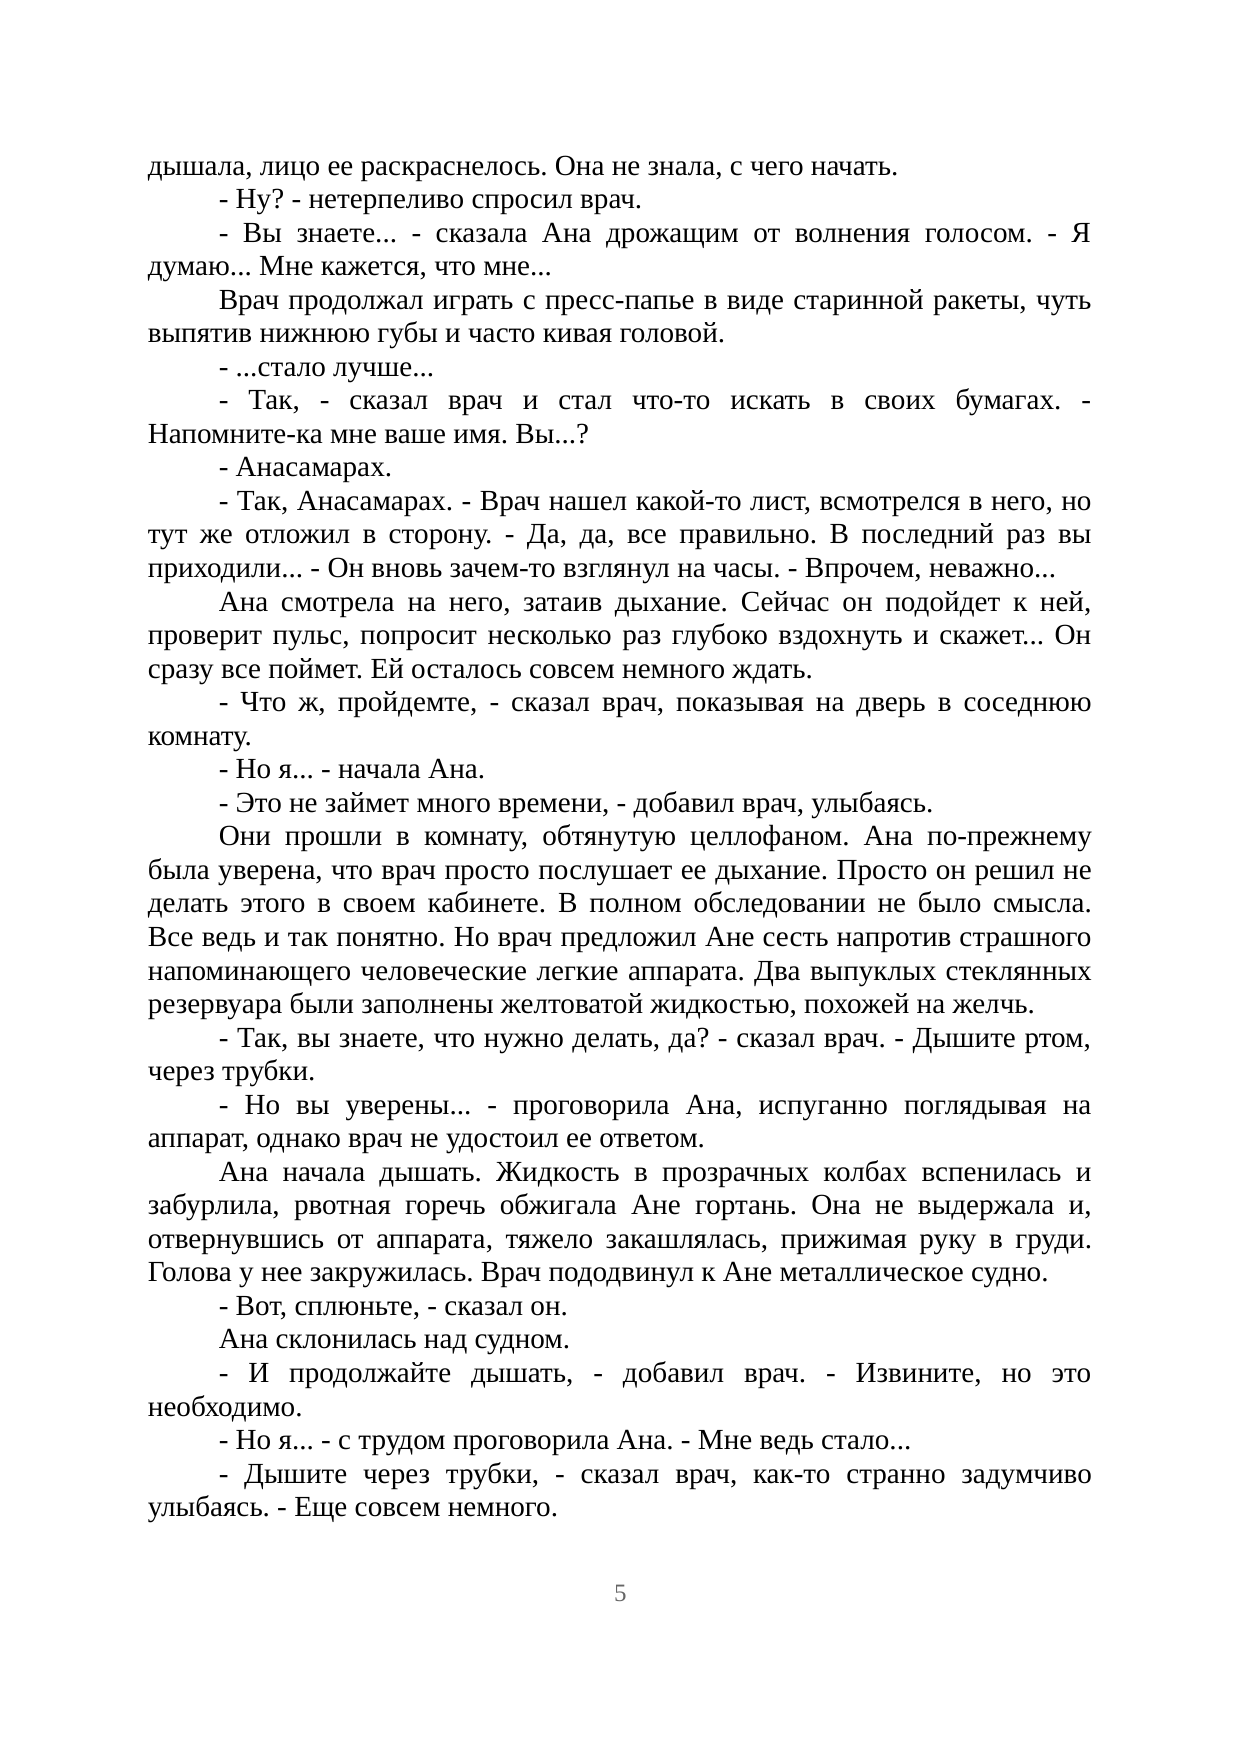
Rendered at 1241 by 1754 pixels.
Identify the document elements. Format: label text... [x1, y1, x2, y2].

text - Вы знаете... - сказала Ана дрожащим от волнения голосом. - Я думаю... Мне кажется, что мне... [148, 215, 1093, 282]
text - Но вы уверены... - проговорила Ана, испуганно поглядывая на аппарат, однако врач не удостоил ее ответом. [148, 1087, 1093, 1154]
text Ана склонилась над судном. [148, 1322, 1093, 1355]
text - Вот, сплюньте, - сказал он. [148, 1288, 1093, 1322]
text - Ну? - нетерпеливо спросил врач. [148, 181, 1093, 215]
text Ана начала дышать. Жидкость в прозрачных колбах вспенилась и забурлила, рвотная горечь обжигала Ане гортань. Она не выдержала и, отвернувшись от аппарата, тяжело закашлялась, прижимая руку в груди. Голова у нее закружилась. Врач пододвинул к Ане металлическое судно. [148, 1154, 1093, 1288]
text Врач продолжал играть с пресс-папье в виде старинной ракеты, чуть выпятив нижнюю губы и часто кивая головой. [148, 282, 1093, 349]
text - Но я... - начала Ана. [148, 751, 1093, 785]
text - И продолжайте дышать, - добавил врач. - Извините, но это необходимо. [148, 1355, 1093, 1422]
text - ...стало лучше... [148, 349, 1093, 382]
text - Это не займет много времени, - добавил врач, улыбаясь. [148, 785, 1093, 818]
text - Но я... - с трудом проговорила Ана. - Мне ведь стало... [148, 1422, 1093, 1456]
text Ана смотрела на него, затаив дыхание. Сейчас он подойдет к ней, проверит пульс, попросит несколько раз глубоко вздохнуть и скажет... Он сразу все поймет. Ей осталось совсем немного ждать. [148, 584, 1093, 684]
text - Так, Анасамарах. - Врач нашел какой-то лист, всмотрелся в него, но тут же отложил в сторону. - Да, да, все правильно. В последний раз вы приходили... - Он вновь зачем-то взглянул на часы. - Впрочем, неважно... [148, 483, 1093, 584]
text - Так, - сказал врач и стал что-то искать в своих бумагах. - Напомните-ка мне ваше имя. Вы...? [148, 382, 1093, 449]
text - Дышите через трубки, - сказал врач, как-то странно задумчиво улыбаясь. - Еще совсем немного. [148, 1456, 1093, 1523]
text - Что ж, пройдемте, - сказал врач, показывая на дверь в соседнюю комнату. [148, 684, 1093, 751]
text - Так, вы знаете, что нужно делать, да? - сказал врач. - Дышите ртом, через трубки. [148, 1020, 1093, 1087]
text - Анасамарах. [148, 449, 1093, 483]
text дышала, лицо ее раскраснелось. Она не знала, с чего начать. [148, 148, 1093, 181]
text Они прошли в комнату, обтянутую целлофаном. Ана по-прежнему была уверена, что врач просто послушает ее дыхание. Просто он решил не делать этого в своем кабинете. В полном обследовании не было смысла. Все ведь и так понятно. Но врач предложил Ане сесть напротив страшного напоминающего человеческие легкие аппарата. Два выпуклых стеклянных резервуара были заполнены желтоватой жидкостью, похожей на желчь. [148, 818, 1093, 1020]
